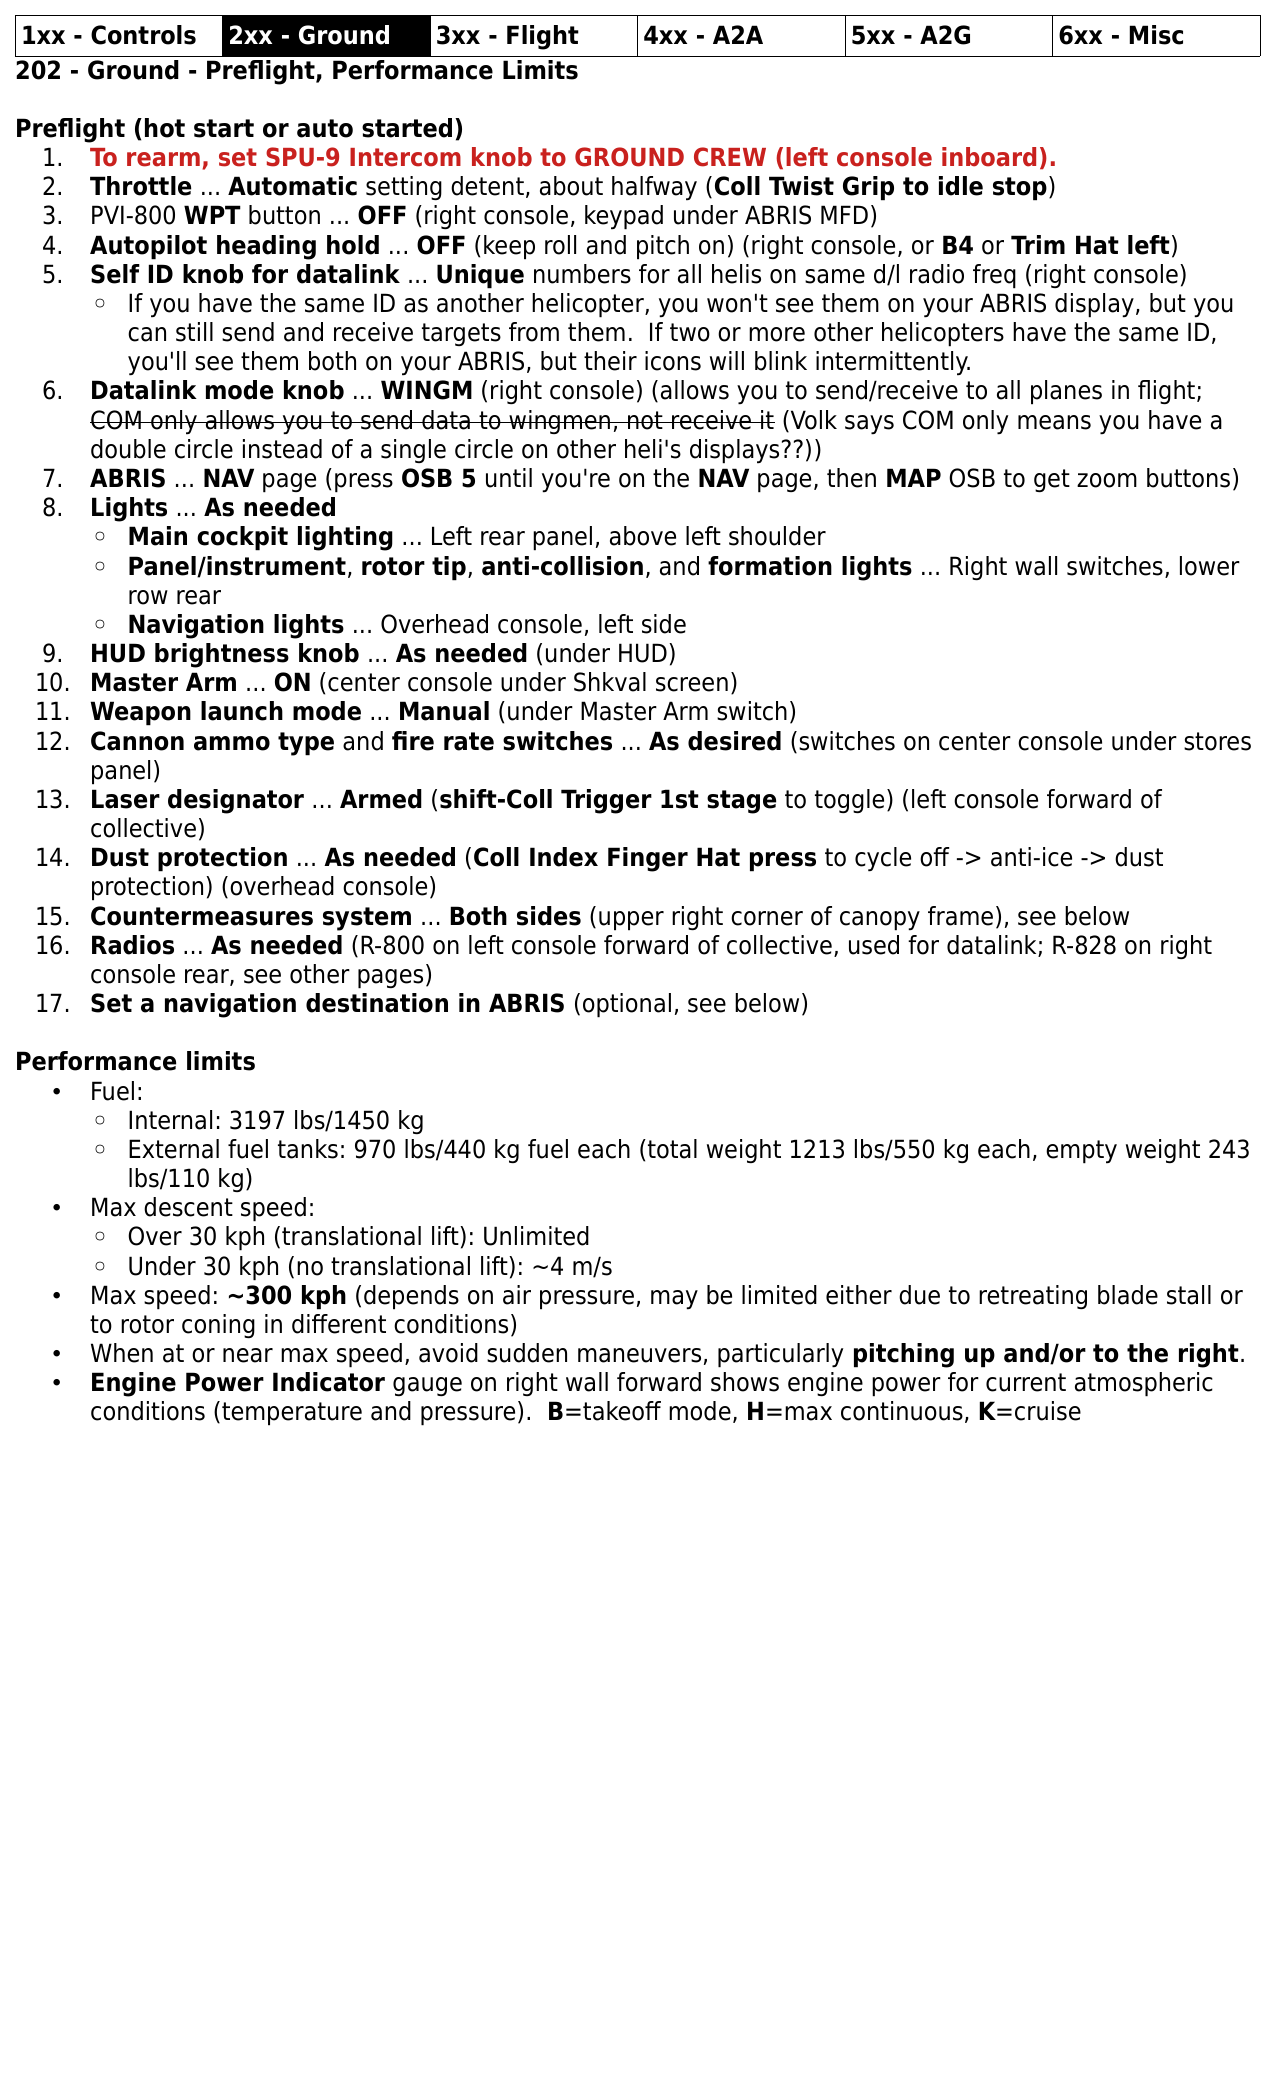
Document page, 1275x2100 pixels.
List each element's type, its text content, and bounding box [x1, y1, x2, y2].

list Weapon launch mode ... Manual (under Master Arm switch) [52, 697, 1260, 727]
list External fuel tanks: 970 lbs/440 kg fuel each (total weight 1213 lbs/550 kg each, empty weight 243 lbs/110 kg) [90, 1135, 1260, 1193]
list Lights ... As needed [52, 493, 1260, 522]
list Engine Power Indicator gauge on right wall forward shows engine power for current atmospheric conditions (temperature and pressure). B=takeoff mode, H=max continuous, K=cruise [52, 1368, 1260, 1427]
list Internal: 3197 lbs/1450 kg [90, 1106, 1260, 1135]
list Navigation lights ... Overhead console, left side [90, 610, 1260, 639]
table_header 4xx - A2A [638, 16, 845, 56]
list When at or near max speed, avoid sudden maneuvers, particularly pitching up and/or to the right. [52, 1339, 1260, 1368]
text Preflight (hot start or auto started) [15, 114, 1260, 143]
list Master Arm ... ON (center console under Shkval screen) [52, 668, 1260, 697]
list Cannon ammo type and fire rate switches ... As desired (switches on center console under stores panel) [52, 727, 1260, 785]
list Max speed: ~300 kph (depends on air pressure, may be limited either due to retreating blade stall or to rotor coning in different conditions) [52, 1281, 1260, 1339]
text 202 - Ground - Preflight, Performance Limits [15, 57, 1260, 85]
list Under 30 kph (no translational lift): ~4 m/s [90, 1252, 1260, 1281]
table_header 3xx - Flight [431, 16, 637, 56]
table_header 6xx - Misc [1053, 16, 1260, 56]
text Performance limits [15, 1047, 1260, 1077]
list If you have the same ID as another helicopter, you won't see them on your ABRIS display, but you can still send and receive targets from them. If two or more other helicopters have the same ID, you'll see them both on your ABRIS, but their icons will blink intermittently. [90, 289, 1260, 377]
table_header 1xx - Controls [16, 16, 222, 56]
list PVI-800 WPT button ... OFF (right console, keypad under ABRIS MFD) [52, 202, 1260, 231]
list Autopilot heading hold ... OFF (keep roll and pitch on) (right console, or B4 or Trim Hat left) [52, 231, 1260, 260]
table_header 2xx - Ground [223, 16, 430, 56]
list To rearm, set SPU-9 Intercom knob to GROUND CREW (left console inboard). [52, 143, 1260, 172]
list Countermeasures system ... Both sides (upper right corner of canopy frame), see below [52, 902, 1260, 931]
list ABRIS ... NAV page (press OSB 5 until you're on the NAV page, then MAP OSB to get zoom buttons) [52, 464, 1260, 493]
list Fuel: [52, 1077, 1260, 1106]
list Throttle ... Automatic setting detent, about halfway (Coll Twist Grip to idle stop) [52, 172, 1260, 202]
list Set a navigation destination in ABRIS (optional, see below) [52, 989, 1260, 1018]
list Dust protection ... As needed (Coll Index Finger Hat press to cycle off -> anti-ice -> dust protection) (overhead console) [52, 843, 1260, 902]
list Radios ... As needed (R-800 on left console forward of collective, used for datalink; R-828 on right console rear, see other pages) [52, 931, 1260, 989]
list Datalink mode knob ... WINGM (right console) (allows you to send/receive to all planes in flight; COM only allows you to send data to wingmen, not receive it (Volk says COM only means you have a double circle instead of a single circle on other heli's displays??)) [52, 377, 1260, 464]
list Laser designator ... Armed (shift-Coll Trigger 1st stage to toggle) (left console forward of collective) [52, 785, 1260, 843]
table_header 5xx - A2G [846, 16, 1052, 56]
list Main cockpit lighting ... Left rear panel, above left shoulder [90, 522, 1260, 552]
list Panel/instrument, rotor tip, anti-collision, and formation lights ... Right wall switches, lower row rear [90, 552, 1260, 610]
list Over 30 kph (translational lift): Unlimited [90, 1222, 1260, 1252]
list HUD brightness knob ... As needed (under HUD) [52, 639, 1260, 668]
list Max descent speed: [52, 1193, 1260, 1222]
list Self ID knob for datalink ... Unique numbers for all helis on same d/l radio freq (right console) [52, 260, 1260, 289]
